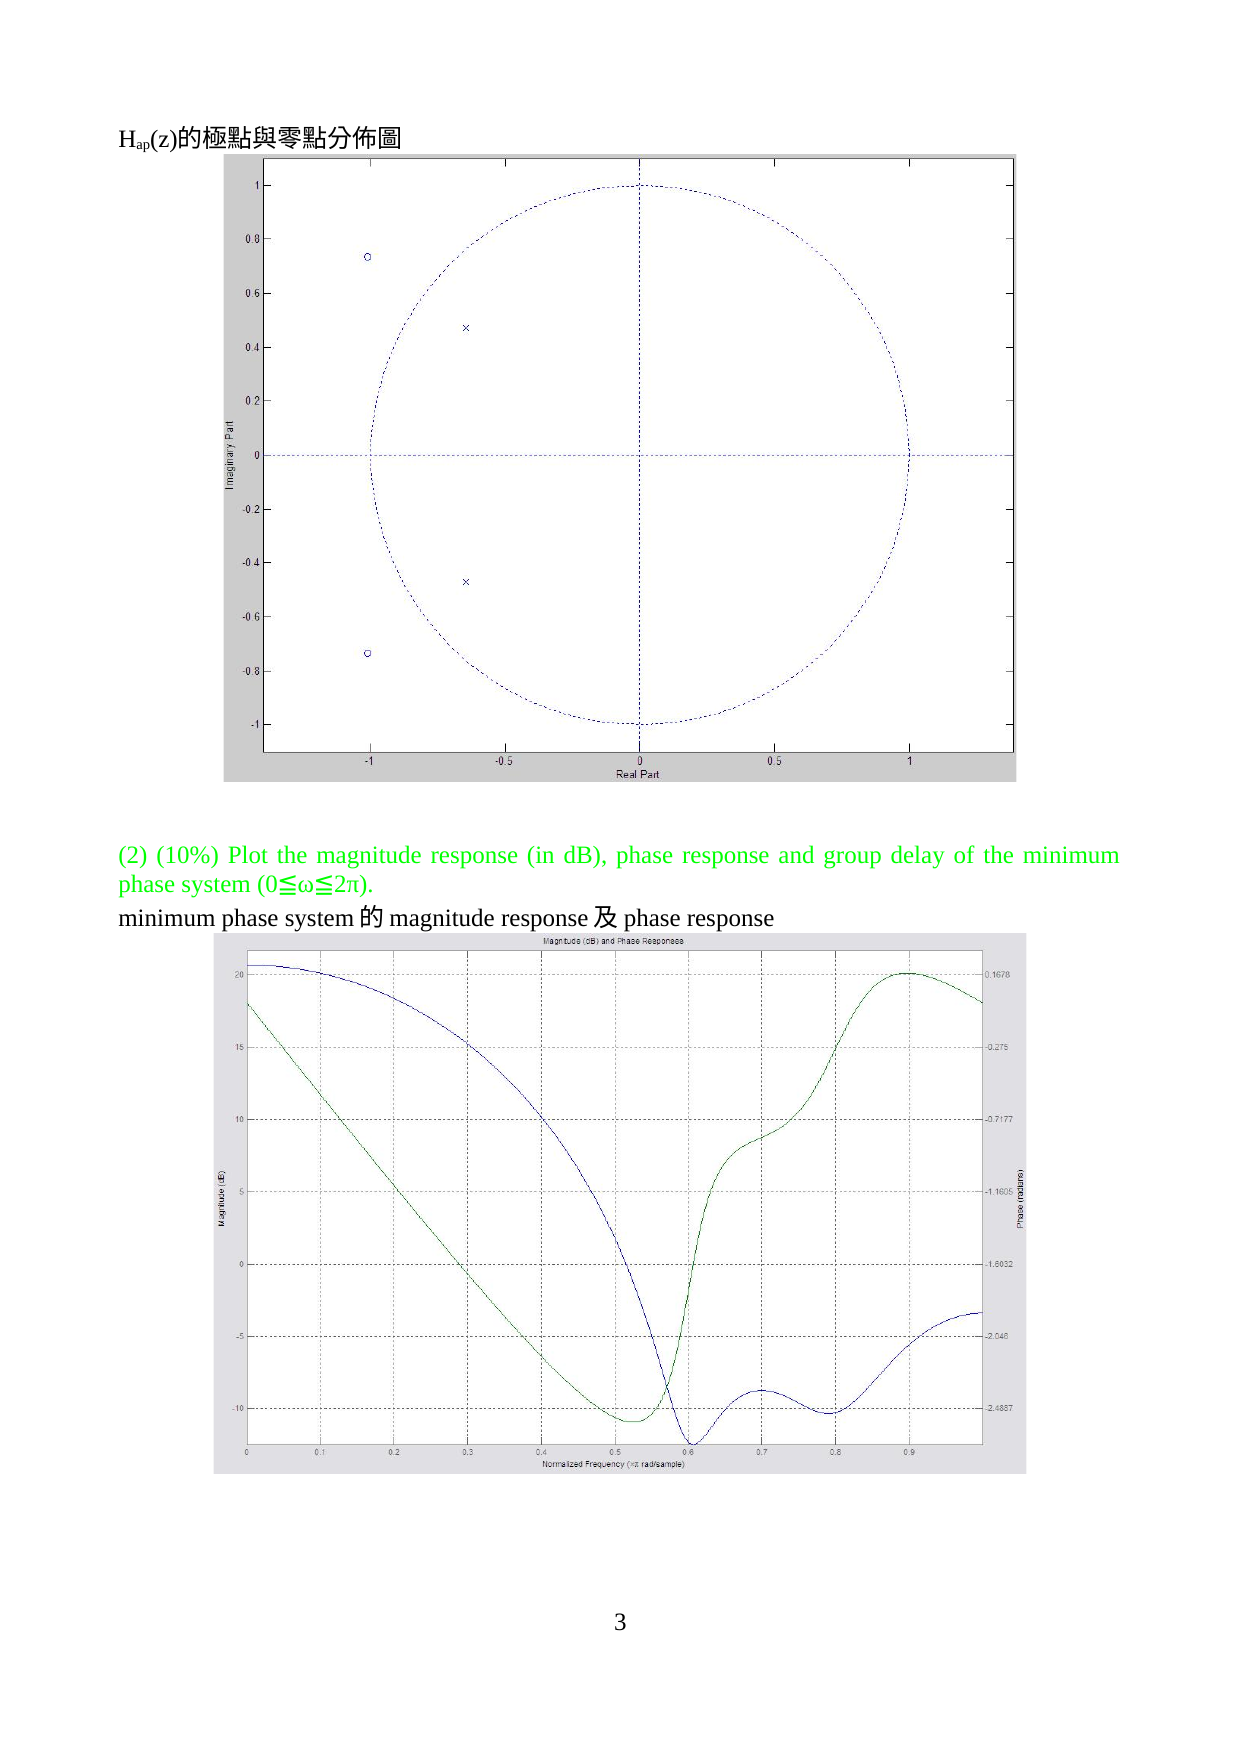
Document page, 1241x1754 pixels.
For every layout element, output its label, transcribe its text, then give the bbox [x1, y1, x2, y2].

text (2) (10%) Plot the magnitude response (in dB), phase response and group delay of the minimum phase system (0≦ω≦2π). [118, 840, 1122, 898]
text Hap(z)的極點與零點分佈圖 [118, 118, 1122, 154]
text minimum phase system的magnitude response及phase response [118, 898, 1122, 934]
picture [213, 933, 1027, 1474]
picture [223, 154, 1017, 782]
